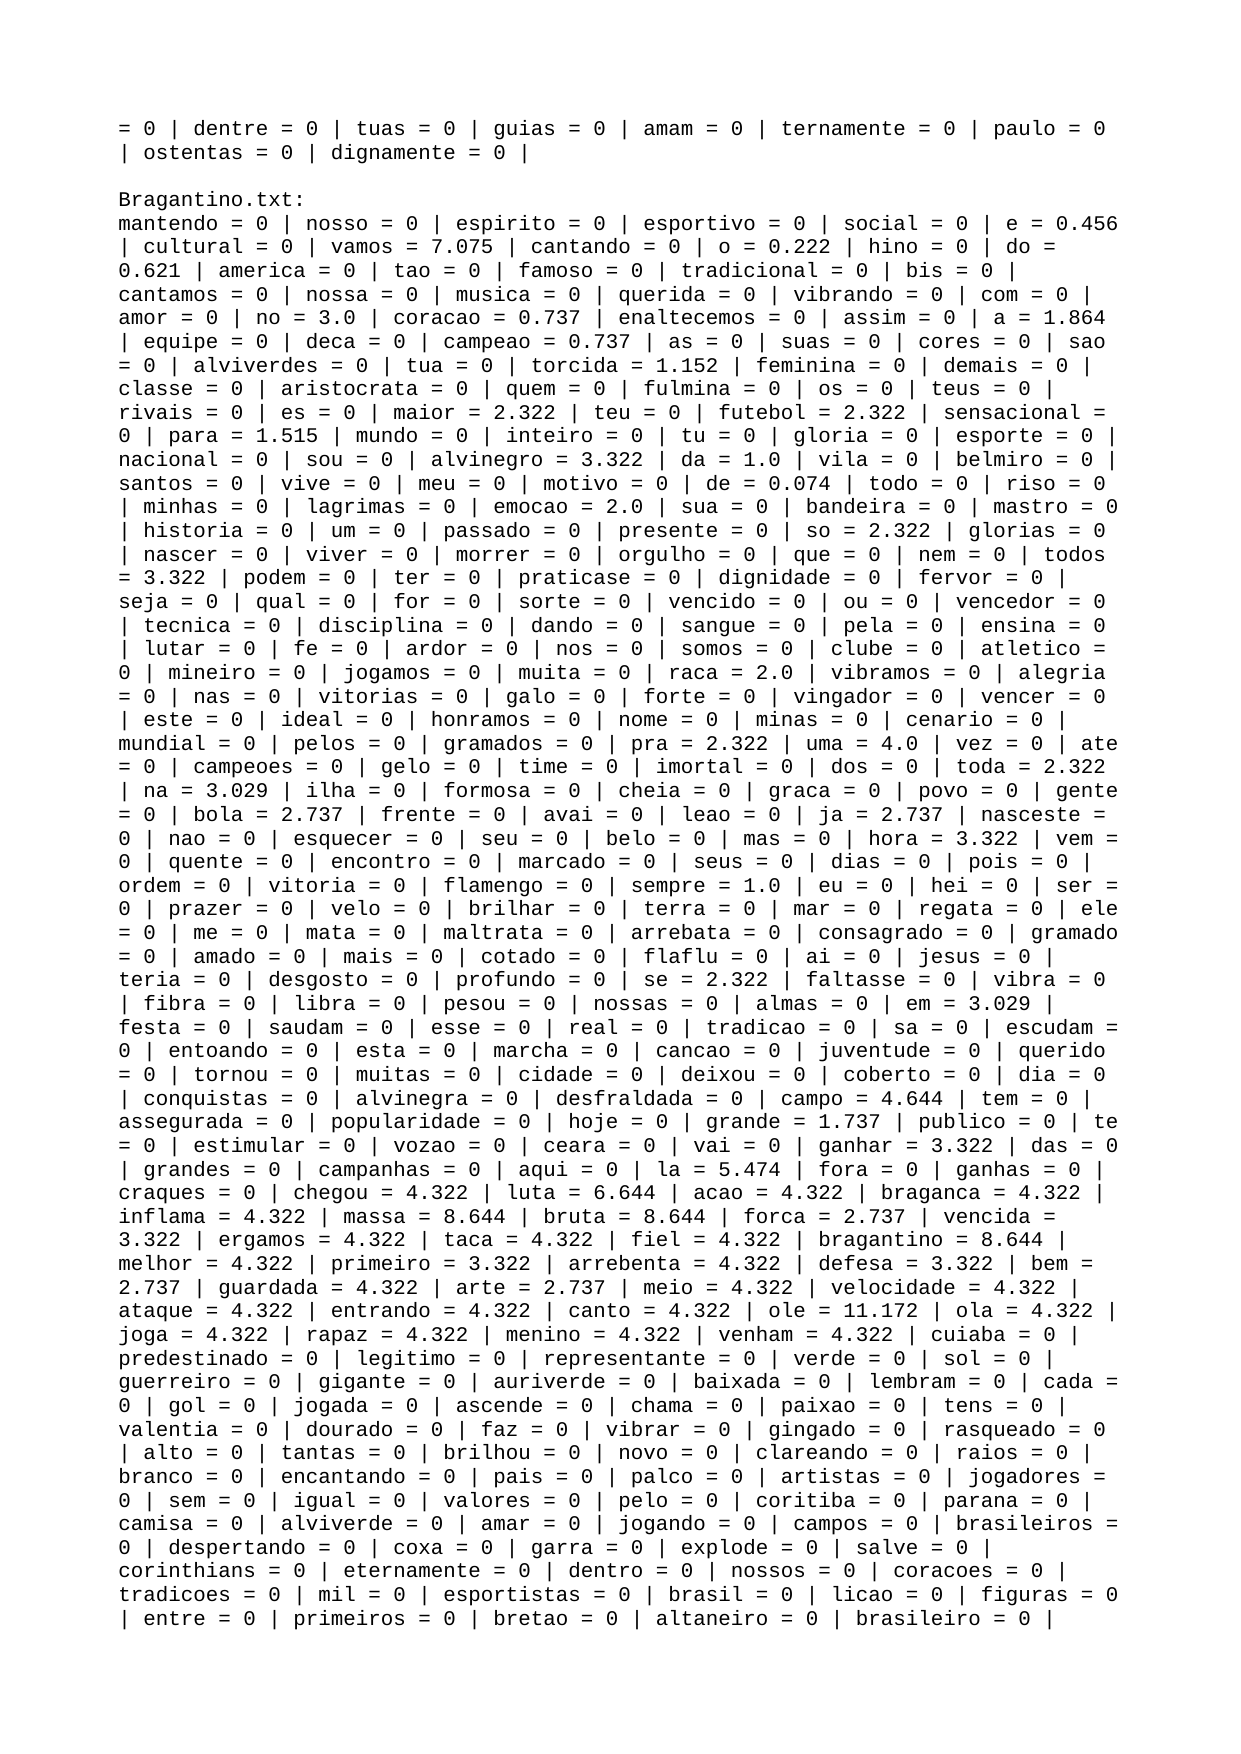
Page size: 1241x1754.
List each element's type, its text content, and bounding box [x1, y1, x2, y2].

text mantendo = 0 | nosso = 0 | espirito = 0 | esportivo = 0 | social = 0 | e = 0.456 | cultural = 0 | vamos = 7.075 | cantando = 0 | o = 0.222 | hino = 0 | do = 0.621 | america = 0 | tao = 0 | famoso = 0 | tradicional = 0 | bis = 0 | cantamos = 0 | nossa = 0 | musica = 0 | querida = 0 | vibrando = 0 | com = 0 | amor = 0 | no = 3.0 | coracao = 0.737 | enaltecemos = 0 | assim = 0 | a = 1.864 | equipe = 0 | deca = 0 | campeao = 0.737 | as = 0 | suas = 0 | cores = 0 | sao = 0 | alviverdes = 0 | tua = 0 | torcida = 1.152 | feminina = 0 | demais = 0 | classe = 0 | aristocrata = 0 | quem = 0 | fulmina = 0 | os = 0 | teus = 0 | rivais = 0 | es = 0 | maior = 2.322 | teu = 0 | futebol = 2.322 | sensacional = 0 | para = 1.515 | mundo = 0 | inteiro = 0 | tu = 0 | gloria = 0 | esporte = 0 | nacional = 0 | sou = 0 | alvinegro = 3.322 | da = 1.0 | vila = 0 | belmiro = 0 | santos = 0 | vive = 0 | meu = 0 | motivo = 0 | de = 0.074 | todo = 0 | riso = 0 | minhas = 0 | lagrimas = 0 | emocao = 2.0 | sua = 0 | bandeira = 0 | mastro = 0 | historia = 0 | um = 0 | passado = 0 | presente = 0 | so = 2.322 | glorias = 0 | nascer = 0 | viver = 0 | morrer = 0 | orgulho = 0 | que = 0 | nem = 0 | todos = 3.322 | podem = 0 | ter = 0 | praticase = 0 | dignidade = 0 | fervor = 0 | seja = 0 | qual = 0 | for = 0 | sorte = 0 | vencido = 0 | ou = 0 | vencedor = 0 | tecnica = 0 | disciplina = 0 | dando = 0 | sangue = 0 | pela = 0 | ensina = 0 | lutar = 0 | fe = 0 | ardor = 0 | nos = 0 | somos = 0 | clube = 0 | atletico = 0 | mineiro = 0 | jogamos = 0 | muita = 0 | raca = 2.0 | vibramos = 0 | alegria = 0 | nas = 0 | vitorias = 0 | galo = 0 | forte = 0 | vingador = 0 | vencer = 0 | este = 0 | ideal = 0 | honramos = 0 | nome = 0 | minas = 0 | cenario = 0 | mundial = 0 | pelos = 0 | gramados = 0 | pra = 2.322 | uma = 4.0 | vez = 0 | ate = 0 | campeoes = 0 | gelo = 0 | time = 0 | imortal = 0 | dos = 0 | toda = 2.322 | na = 3.029 | ilha = 0 | formosa = 0 | cheia = 0 | graca = 0 | povo = 0 | gente = 0 | bola = 2.737 | frente = 0 | avai = 0 | leao = 0 | ja = 2.737 | nasceste = 0 | nao = 0 | esquecer = 0 | seu = 0 | belo = 0 | mas = 0 | hora = 3.322 | vem = 0 | quente = 0 | encontro = 0 | marcado = 0 | seus = 0 | dias = 0 | pois = 0 | ordem = 0 | vitoria = 0 | flamengo = 0 | sempre = 1.0 | eu = 0 | hei = 0 | ser = 0 | prazer = 0 | velo = 0 | brilhar = 0 | terra = 0 | mar = 0 | regata = 0 | ele = 0 | me = 0 | mata = 0 | maltrata = 0 | arrebata = 0 | consagrado = 0 | gramado = 0 | amado = 0 | mais = 0 | cotado = 0 | flaflu = 0 | ai = 0 | jesus = 0 | teria = 0 | desgosto = 0 | profundo = 0 | se = 2.322 | faltasse = 0 | vibra = 0 | fibra = 0 | libra = 0 | pesou = 0 | nossas = 0 | almas = 0 | em = 3.029 | festa = 0 | saudam = 0 | esse = 0 | real = 0 | tradicao = 0 | sa = 0 | escudam = 0 | entoando = 0 | esta = 0 | marcha = 0 | cancao = 0 | juventude = 0 | querido = 0 | tornou = 0 | muitas = 0 | cidade = 0 | deixou = 0 | coberto = 0 | dia = 0 | conquistas = 0 | alvinegra = 0 | desfraldada = 0 | campo = 4.644 | tem = 0 | assegurada = 0 | popularidade = 0 | hoje = 0 | grande = 1.737 | publico = 0 | te = 0 | estimular = 0 | vozao = 0 | ceara = 0 | vai = 0 | ganhar = 3.322 | das = 0 | grandes = 0 | campanhas = 0 | aqui = 0 | la = 5.474 | fora = 0 | ganhas = 0 | craques = 0 | chegou = 4.322 | luta = 6.644 | acao = 4.322 | braganca = 4.322 | inflama = 4.322 | massa = 8.644 | bruta = 8.644 | forca = 2.737 | vencida = 3.322 | ergamos = 4.322 | taca = 4.322 | fiel = 4.322 | bragantino = 8.644 | melhor = 4.322 | primeiro = 3.322 | arrebenta = 4.322 | defesa = 3.322 | bem = 2.737 | guardada = 4.322 | arte = 2.737 | meio = 4.322 | velocidade = 4.322 | ataque = 4.322 | entrando = 4.322 | canto = 4.322 | ole = 11.172 | ola = 4.322 | joga = 4.322 | rapaz = 4.322 | menino = 4.322 | venham = 4.322 | cuiaba = 0 | predestinado = 0 | legitimo = 0 | representante = 0 | verde = 0 | sol = 0 | guerreiro = 0 | gigante = 0 | auriverde = 0 | baixada = 0 | lembram = 0 | cada = 0 | gol = 0 | jogada = 0 | ascende = 0 | chama = 0 | paixao = 0 | tens = 0 | valentia = 0 | dourado = 0 | faz = 0 | vibrar = 0 | gingado = 0 | rasqueado = 0 | alto = 0 | tantas = 0 | brilhou = 0 | novo = 0 | clareando = 0 | raios = 0 | branco = 0 | encantando = 0 | pais = 0 | palco = 0 | artistas = 0 | jogadores = 0 | sem = 0 | igual = 0 | valores = 0 | pelo = 0 | coritiba = 0 | parana = 0 | camisa = 0 | alviverde = 0 | amar = 0 | jogando = 0 | campos = 0 | brasileiros = 0 | despertando = 0 | coxa = 0 | garra = 0 | explode = 0 | salve = 0 | corinthians = 0 | eternamente = 0 | dentro = 0 | nossos = 0 | coracoes = 0 | tradicoes = 0 | mil = 0 | esportistas = 0 | brasil = 0 | licao = 0 | figuras = 0 | entre = 0 | primeiros = 0 | bretao = 0 | altaneiro = 0 | brasileiro = 0 | [118, 213, 1122, 1631]
text Bragantino.txt: [118, 189, 1122, 213]
text = 0 | dentre = 0 | tuas = 0 | guias = 0 | amam = 0 | ternamente = 0 | paulo = 0 | ostentas = 0 | dignamente = 0 | [118, 118, 1122, 165]
